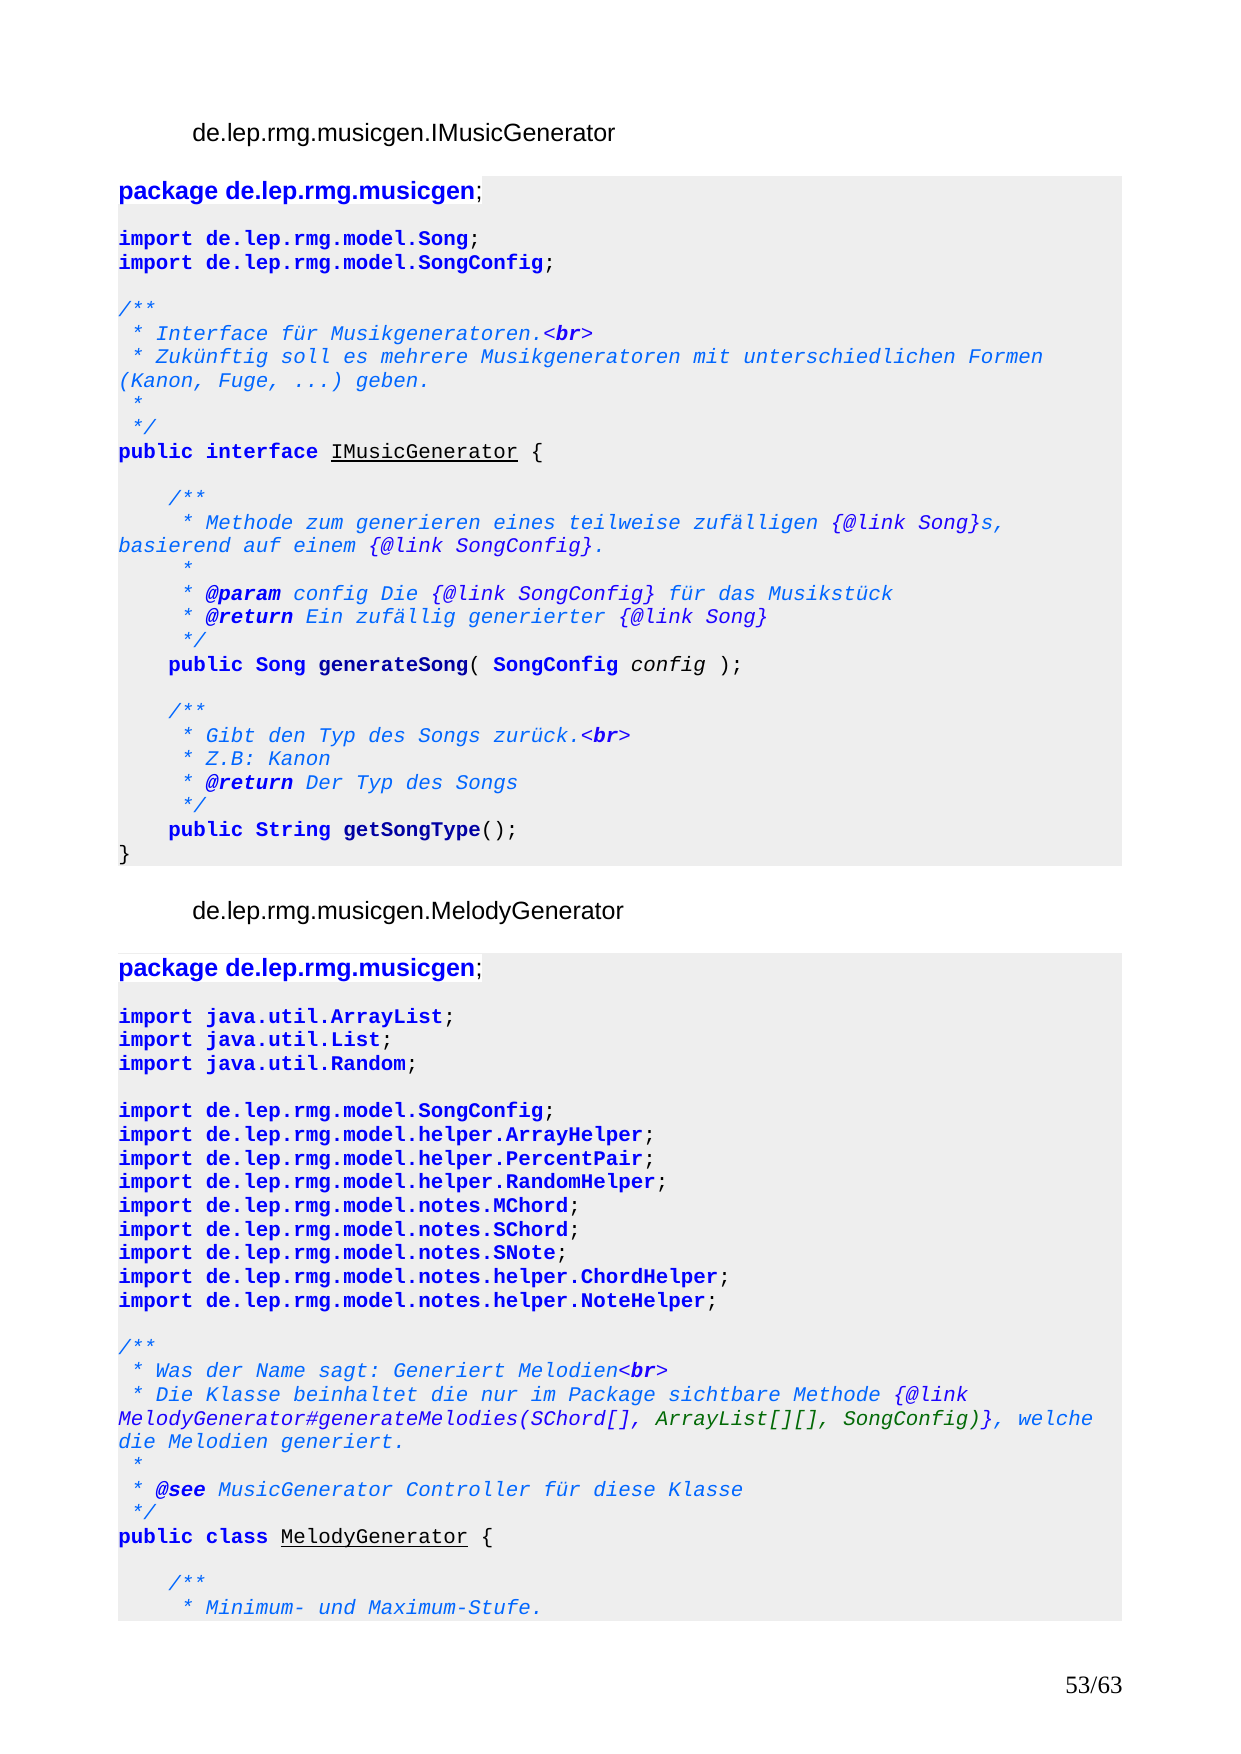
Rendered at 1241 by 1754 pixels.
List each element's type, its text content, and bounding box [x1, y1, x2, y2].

text import de.lep.rmg.model.notes.helper.ChordHelper; [118, 1266, 1122, 1289]
text * Methode zum generieren eines teilweise zufälligen {@link Song}s, basierend auf einem {@link SongConfig}. [118, 512, 1122, 559]
text import de.lep.rmg.model.notes.SChord; [118, 1219, 1122, 1242]
text import de.lep.rmg.model.SongConfig; [118, 252, 1122, 275]
text * Was der Name sagt: Generiert Melodien<br> [118, 1361, 1122, 1384]
text import de.lep.rmg.model.notes.helper.NoteHelper; [118, 1289, 1122, 1313]
text * Z.B: Kanon [118, 748, 1122, 772]
text import java.util.ArrayList; [118, 1006, 1122, 1029]
text */ [118, 417, 1122, 441]
text * Gibt den Typ des Songs zurück.<br> [118, 724, 1122, 748]
text import de.lep.rmg.model.SongConfig; [118, 1100, 1122, 1124]
text * @param config Die {@link SongConfig} für das Musikstück [118, 583, 1122, 606]
text import de.lep.rmg.model.helper.PercentPair; [118, 1148, 1122, 1171]
text /** [118, 488, 1122, 512]
text * [118, 1455, 1122, 1479]
text public Song generateSong( SongConfig config ); [118, 654, 1122, 677]
text import de.lep.rmg.model.notes.SNote; [118, 1242, 1122, 1266]
text public String getSongType(); [118, 819, 1122, 843]
text de.lep.rmg.musicgen.IMusicGenerator [118, 118, 1122, 147]
text import de.lep.rmg.model.Song; [118, 228, 1122, 252]
text * Minimum- und Maximum-Stufe. [118, 1597, 1122, 1621]
text import java.util.Random; [118, 1053, 1122, 1077]
text } [118, 843, 1122, 866]
text import de.lep.rmg.model.notes.MChord; [118, 1195, 1122, 1219]
text * @return Ein zufällig generierter {@link Song} [118, 606, 1122, 630]
text * Interface für Musikgeneratoren.<br> [118, 323, 1122, 346]
text * Zukünftig soll es mehrere Musikgeneratoren mit unterschiedlichen Formen (Kanon, Fuge, ...) geben. [118, 346, 1122, 393]
text import java.util.List; [118, 1029, 1122, 1053]
text /** [118, 1573, 1122, 1597]
text * [118, 559, 1122, 583]
text public interface IMusicGenerator { [118, 441, 1122, 464]
text /** [118, 299, 1122, 323]
text * @see MusicGenerator Controller für diese Klasse [118, 1479, 1122, 1502]
text */ [118, 630, 1122, 654]
text public class MelodyGenerator { [118, 1526, 1122, 1550]
text * Die Klasse beinhaltet die nur im Package sichtbare Methode {@link MelodyGenerator#generateMelodies(SChord[], ArrayList[][], SongConfig)}, welche die Melodien generiert. [118, 1384, 1122, 1455]
text */ [118, 796, 1122, 819]
text import de.lep.rmg.model.helper.ArrayHelper; [118, 1124, 1122, 1148]
text /** [118, 1337, 1122, 1361]
text package de.lep.rmg.musicgen; [118, 953, 1122, 982]
text import de.lep.rmg.model.helper.RandomHelper; [118, 1171, 1122, 1195]
text de.lep.rmg.musicgen.MelodyGenerator [118, 896, 1122, 925]
text * @return Der Typ des Songs [118, 772, 1122, 796]
text /** [118, 701, 1122, 724]
text package de.lep.rmg.musicgen; [118, 176, 1122, 204]
text * [118, 393, 1122, 417]
text */ [118, 1502, 1122, 1526]
